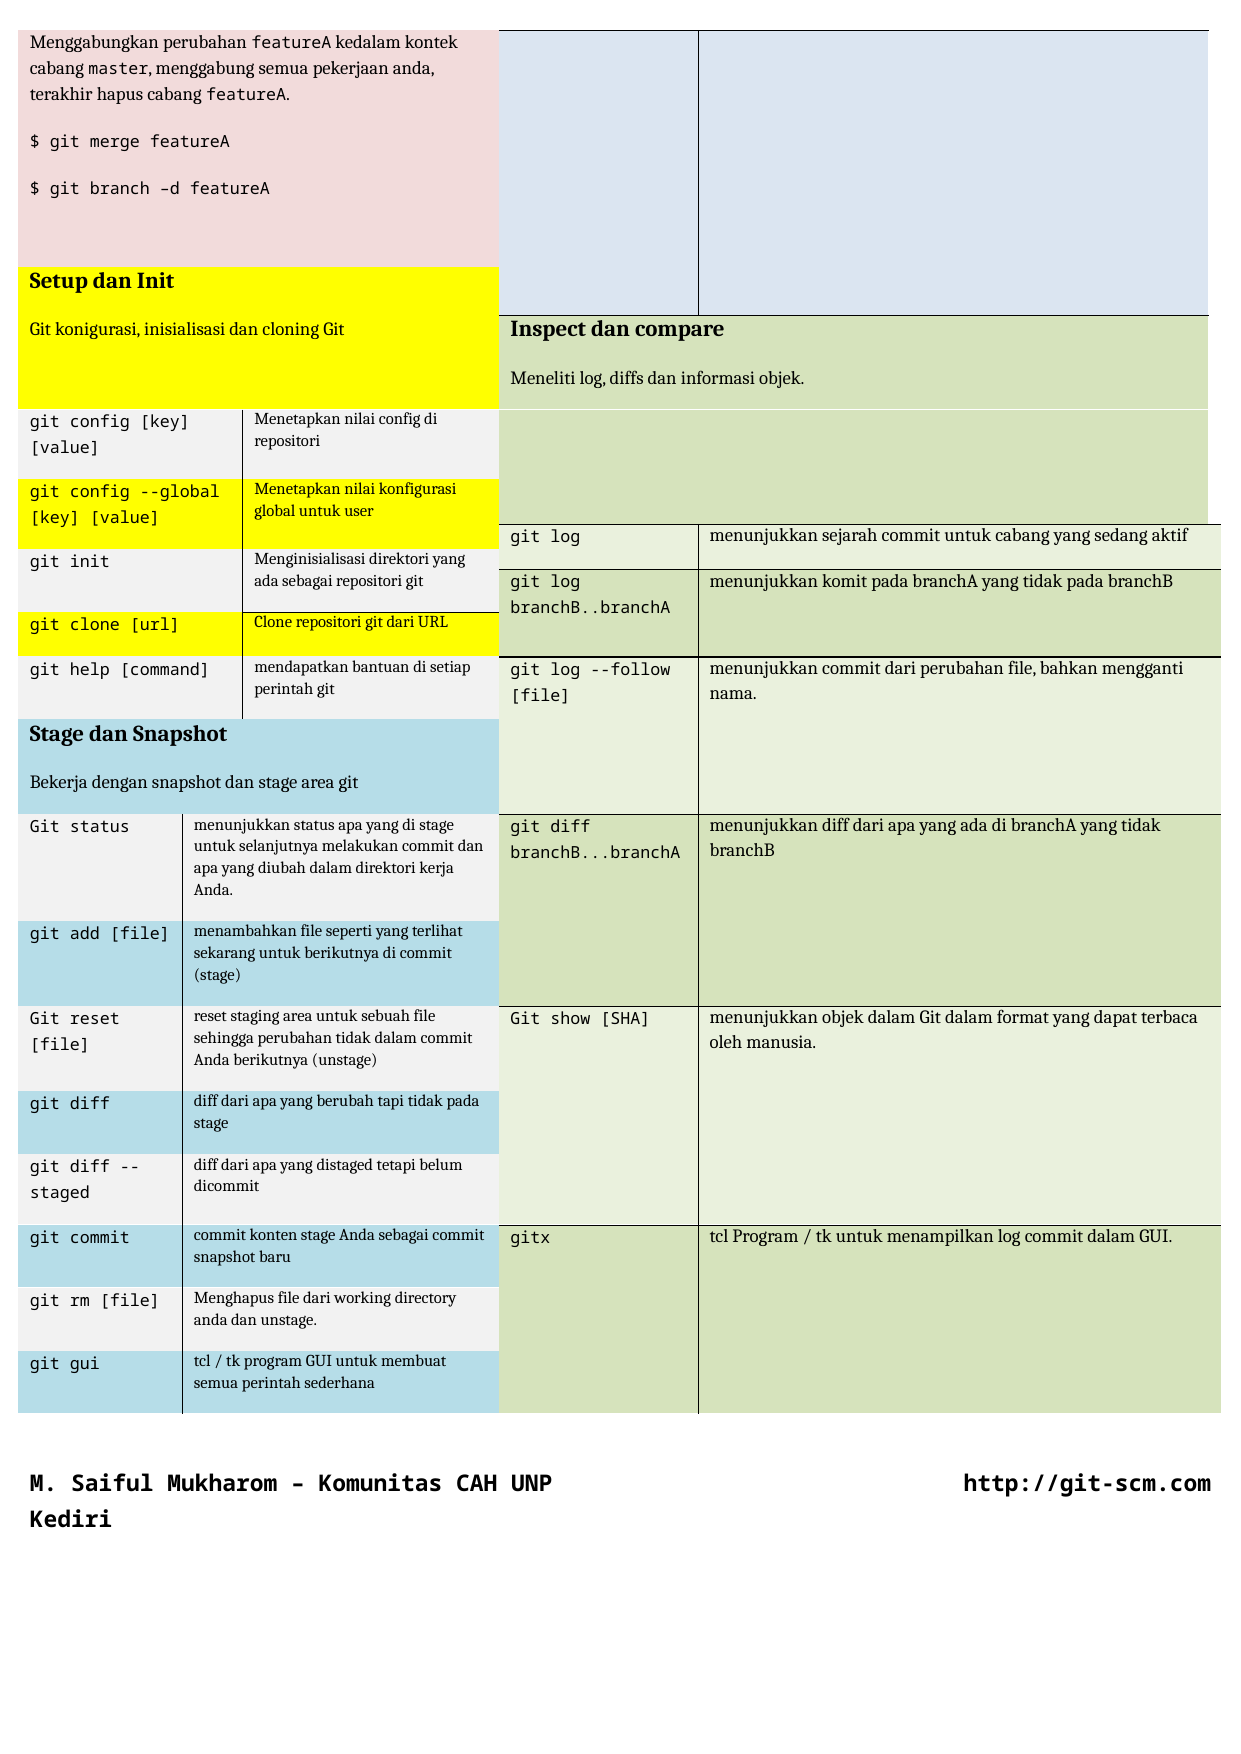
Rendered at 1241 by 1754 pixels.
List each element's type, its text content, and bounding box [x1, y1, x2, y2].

table_cell [1209, 267, 1221, 315]
table_cell menunjukkan commit dari perubahan file, bahkan mengganti nama. [699, 658, 1221, 814]
table_cell Menetapkan nilai konfigurasi global untuk user [243, 479, 499, 549]
table_cell reset staging area untuk sebuah file sehingga perubahan tidak dalam commit Anda berikutnya (unstage) [183, 1006, 499, 1091]
table_cell git add [file] [18, 921, 182, 1006]
table_cell git config --global [key] [value] [18, 479, 242, 549]
table_cell Inspect dan compare Meneliti log, diffs dan informasi objek. [499, 316, 1208, 409]
table_cell gitx [499, 1226, 698, 1413]
table_cell [1209, 479, 1221, 524]
table_cell git clone [url] [18, 612, 242, 656]
table_cell Git reset [file] [18, 1006, 182, 1091]
table_cell diff dari apa yang distaged tetapi belum dicommit [183, 1154, 499, 1224]
table_cell Git show [SHA] [499, 1007, 698, 1224]
table_cell git diff branchB...branchA [499, 815, 698, 1006]
table_cell [1209, 30, 1221, 267]
table_cell tcl / tk program GUI untuk membuat semua perintah sederhana [183, 1351, 499, 1413]
table_cell Menginisialisasi direktori yang ada sebagai repositori git [243, 549, 499, 612]
table_cell git help [command] [18, 656, 242, 719]
table_cell Setup dan Init Git konigurasi, inisialisasi dan cloning Git [18, 267, 499, 409]
table_cell git gui [18, 1351, 182, 1413]
table_cell [499, 410, 1208, 479]
table_cell Menggabungkan perubahan featureA kedalam kontek cabang master, menggabung semua pekerjaan anda, terakhir hapus cabang featureA. $ git merge featureA $ git branch –d featureA [18, 30, 499, 267]
table_cell git log branchB..branchA [499, 570, 698, 656]
table_cell [1209, 315, 1221, 409]
table_cell git diff [18, 1091, 182, 1154]
table_cell git config [key] [value] [18, 410, 242, 479]
table_cell [499, 31, 698, 315]
table_cell diff dari apa yang berubah tapi tidak pada stage [183, 1091, 499, 1154]
table_cell tcl Program / ​​tk untuk menampilkan log commit dalam GUI. [699, 1226, 1221, 1413]
table_cell Menghapus file dari working directory anda dan unstage. [183, 1288, 499, 1351]
table_cell Clone repositori git dari URL [243, 613, 499, 656]
table_cell git diff --staged [18, 1154, 182, 1224]
table_cell Menetapkan nilai config di repositori [243, 410, 499, 479]
table_cell menambahkan file seperti yang terlihat sekarang untuk berikutnya di commit (stage) [183, 921, 499, 1006]
table_cell Stage dan Snapshot Bekerja dengan snapshot dan stage area git [18, 719, 499, 814]
table_cell git rm [file] [18, 1288, 182, 1351]
table_cell menunjukkan komit pada branchA yang tidak pada branchB [699, 570, 1221, 656]
table_cell mendapatkan bantuan di setiap perintah git [243, 656, 499, 719]
table_cell Git status [18, 814, 182, 921]
table_cell menunjukkan status apa yang di stage untuk selanjutnya melakukan commit dan apa yang diubah dalam direktori kerja Anda. [183, 814, 499, 921]
table_cell menunjukkan diff dari apa yang ada di branchA yang tidak branchB [699, 815, 1221, 1006]
table_cell [1209, 410, 1221, 479]
table_cell git commit [18, 1225, 182, 1287]
table_cell git log --follow [file] [499, 658, 698, 814]
table_cell commit konten stage Anda sebagai commit snapshot baru [183, 1225, 499, 1287]
table_cell menunjukkan objek dalam Git dalam format yang dapat terbaca oleh manusia. [699, 1007, 1221, 1224]
table_cell menunjukkan sejarah commit untuk cabang yang sedang aktif [699, 525, 1221, 569]
table_cell git log [499, 525, 698, 569]
table_cell [699, 31, 1208, 315]
table_cell git init [18, 549, 242, 612]
table_header M. Saiful Mukharom – Komunitas CAH UNP Kediri [18, 1467, 620, 1554]
table_cell [499, 479, 1208, 524]
table_header http://git-scm.com [620, 1467, 1222, 1554]
